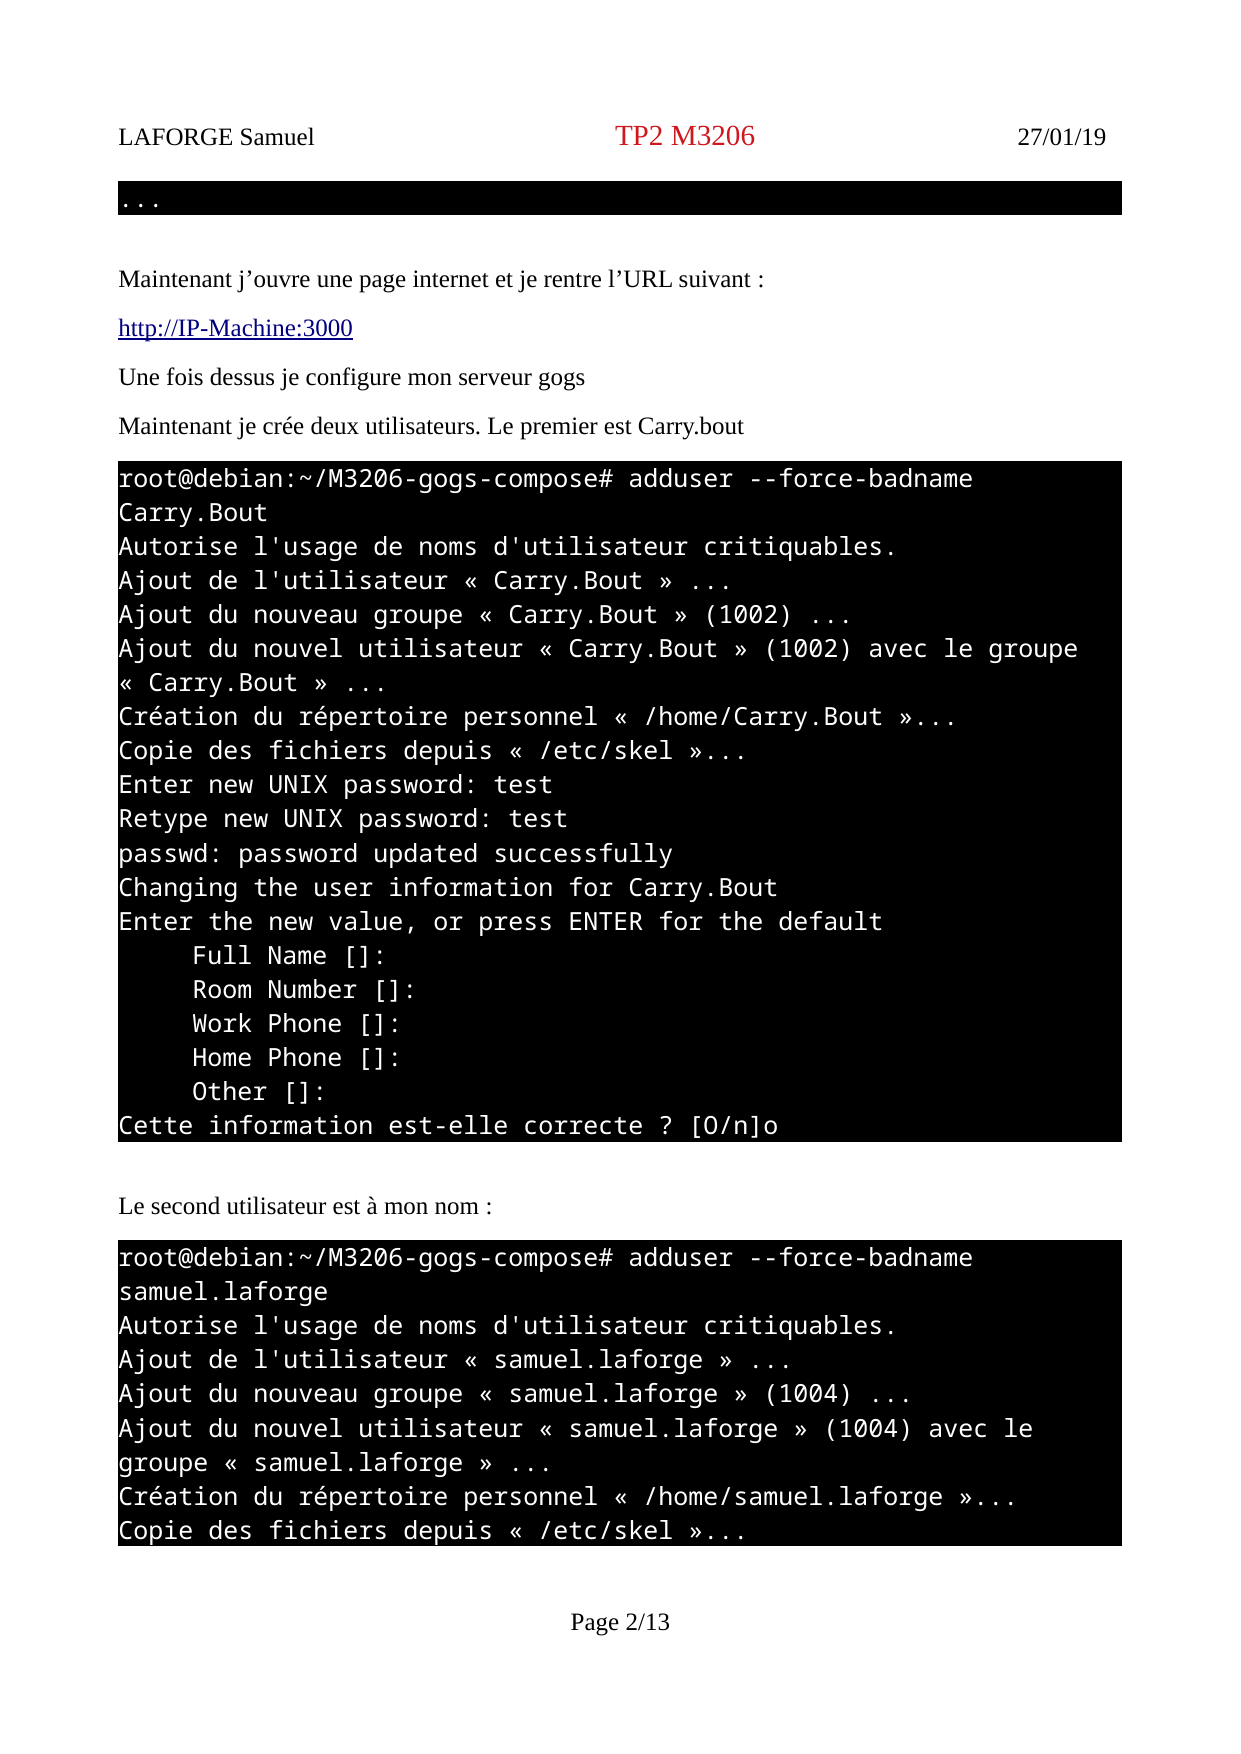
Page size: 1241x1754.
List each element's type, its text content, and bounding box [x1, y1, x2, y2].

text root@debian:~/M3206-gogs-compose# adduser --force-badname Carry.Bout [118, 461, 1122, 529]
text Ajout du nouveau groupe « samuel.laforge » (1004) ... [118, 1376, 1122, 1410]
text Ajout du nouveau groupe « Carry.Bout » (1002) ... [118, 597, 1122, 631]
text Room Number []: [118, 971, 1122, 1006]
text Création du répertoire personnel « /home/samuel.laforge »... [118, 1478, 1122, 1512]
text Ajout du nouvel utilisateur « Carry.Bout » (1002) avec le groupe « Carry.Bout » ... [118, 631, 1122, 699]
text Enter new UNIX password: test [118, 767, 1122, 801]
text Retype new UNIX password: test [118, 801, 1122, 835]
text Ajout de l'utilisateur « samuel.laforge » ... [118, 1342, 1122, 1376]
text Copie des fichiers depuis « /etc/skel »... [118, 733, 1122, 767]
text Création du répertoire personnel « /home/Carry.Bout »... [118, 699, 1122, 733]
text Full Name []: [118, 937, 1122, 971]
text Autorise l'usage de noms d'utilisateur critiquables. [118, 1308, 1122, 1342]
text Copie des fichiers depuis « /etc/skel »... [118, 1512, 1122, 1546]
text Enter the new value, or press ENTER for the default [118, 903, 1122, 937]
text Le second utilisateur est à mon nom : [118, 1191, 1122, 1219]
text Ajout de l'utilisateur « Carry.Bout » ... [118, 563, 1122, 597]
text Une fois dessus je configure mon serveur gogs [118, 362, 1122, 391]
text Cette information est-elle correcte ? [O/n]o [118, 1108, 1122, 1142]
text Changing the user information for Carry.Bout [118, 869, 1122, 903]
text Home Phone []: [118, 1039, 1122, 1074]
text Other []: [118, 1074, 1122, 1108]
text Maintenant je crée deux utilisateurs. Le premier est Carry.bout [118, 411, 1122, 440]
text Maintenant j’ouvre une page internet et je rentre l’URL suivant : [118, 264, 1122, 293]
text ... [118, 181, 1122, 215]
text Autorise l'usage de noms d'utilisateur critiquables. [118, 529, 1122, 563]
text root@debian:~/M3206-gogs-compose# adduser --force-badname samuel.laforge [118, 1240, 1122, 1308]
text Work Phone []: [118, 1006, 1122, 1039]
text http://IP-Machine:3000 [118, 313, 1122, 342]
text Ajout du nouvel utilisateur « samuel.laforge » (1004) avec le groupe « samuel.laforge » ... [118, 1410, 1122, 1478]
text passwd: password updated successfully [118, 835, 1122, 869]
